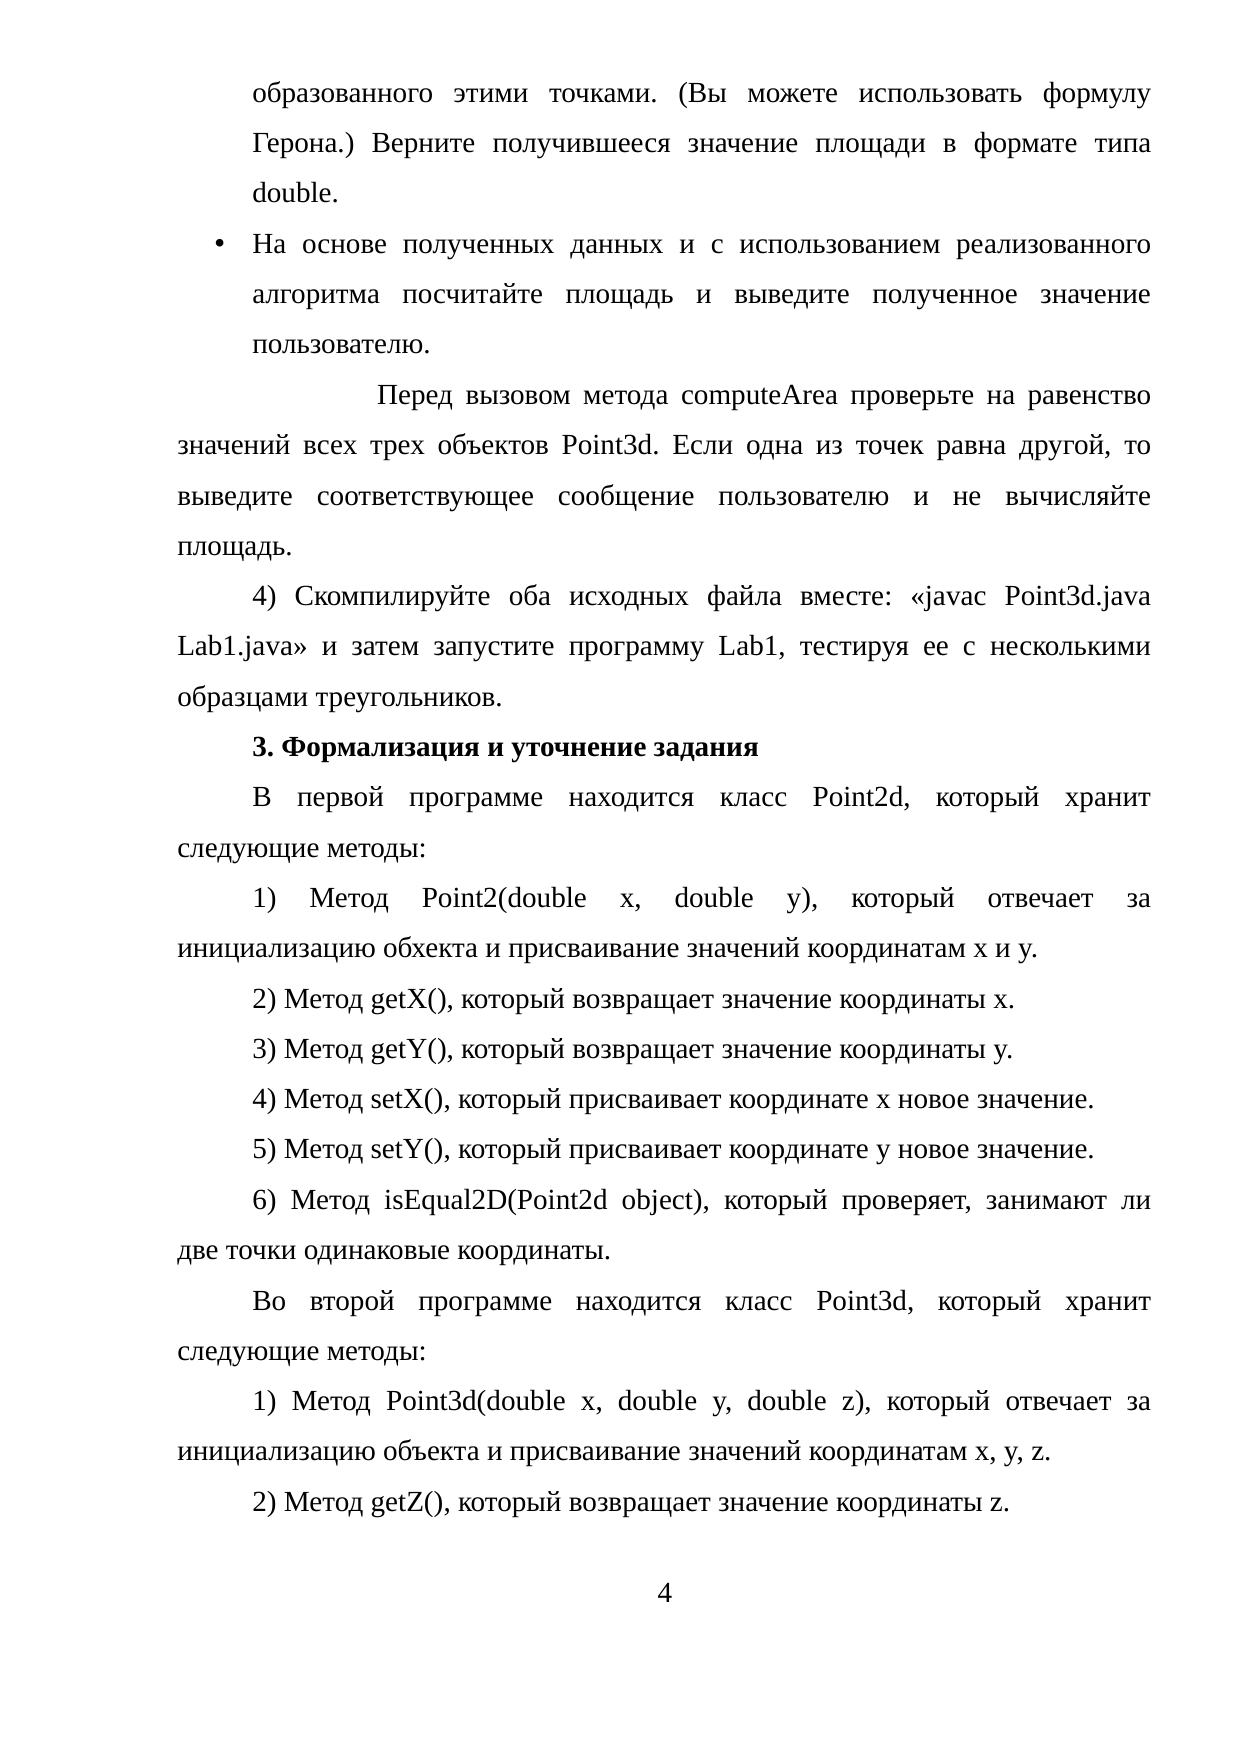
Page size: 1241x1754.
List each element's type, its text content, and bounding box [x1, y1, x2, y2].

text 4) Скомпилируйте оба исходных файла вместе: «javac Point3d.java Lab1.java» и затем запустите программу Lab1, тестируя ее с несколькими образцами треугольников. [177, 578, 1152, 712]
text 2) Метод getZ(), который возвращает значение координаты z. [177, 1484, 1152, 1517]
text 4) Метод setX(), который присваивает координате x новое значение. [177, 1081, 1152, 1115]
text 5) Метод setY(), который присваивает координате y новое значение. [177, 1132, 1152, 1165]
text 3) Метод getY(), который возвращает значение координаты y. [177, 1031, 1152, 1064]
text 1) Метод Point2(double x, double y), который отвечает за инициализацию обхекта и присваивание значений координатам x и y. [177, 880, 1152, 964]
list образованного этими точками. (Вы можете использовать формулу Герона.) Верните получившееся значение площади в формате типа double. [214, 75, 1152, 209]
text Перед вызовом метода computeArea проверьте на равенство значений всех трех объектов Point3d. Если одна из точек равна другой, то выведите соответствующее сообщение пользователю и не вычисляйте площадь. [177, 377, 1152, 561]
text 6) Метод isEqual2D(Point2d object), который проверяет, занимают ли две точки одинаковые координаты. [177, 1182, 1152, 1266]
text 2) Метод getX(), который возвращает значение координаты x. [177, 981, 1152, 1014]
list На основе полученных данных и с использованием реализованного алгоритма посчитайте площадь и выведите полученное значение пользователю. [214, 226, 1152, 360]
text 1) Метод Point3d(double x, double y, double z), который отвечает за инициализацию объекта и присваивание значений координатам x, y, z. [177, 1383, 1152, 1467]
text Во второй программе находится класс Point3d, который хранит следующие методы: [177, 1283, 1152, 1366]
text 3. Формализация и уточнение задания [177, 729, 1152, 763]
text В первой программе находится класс Point2d, который хранит следующие методы: [177, 779, 1152, 863]
